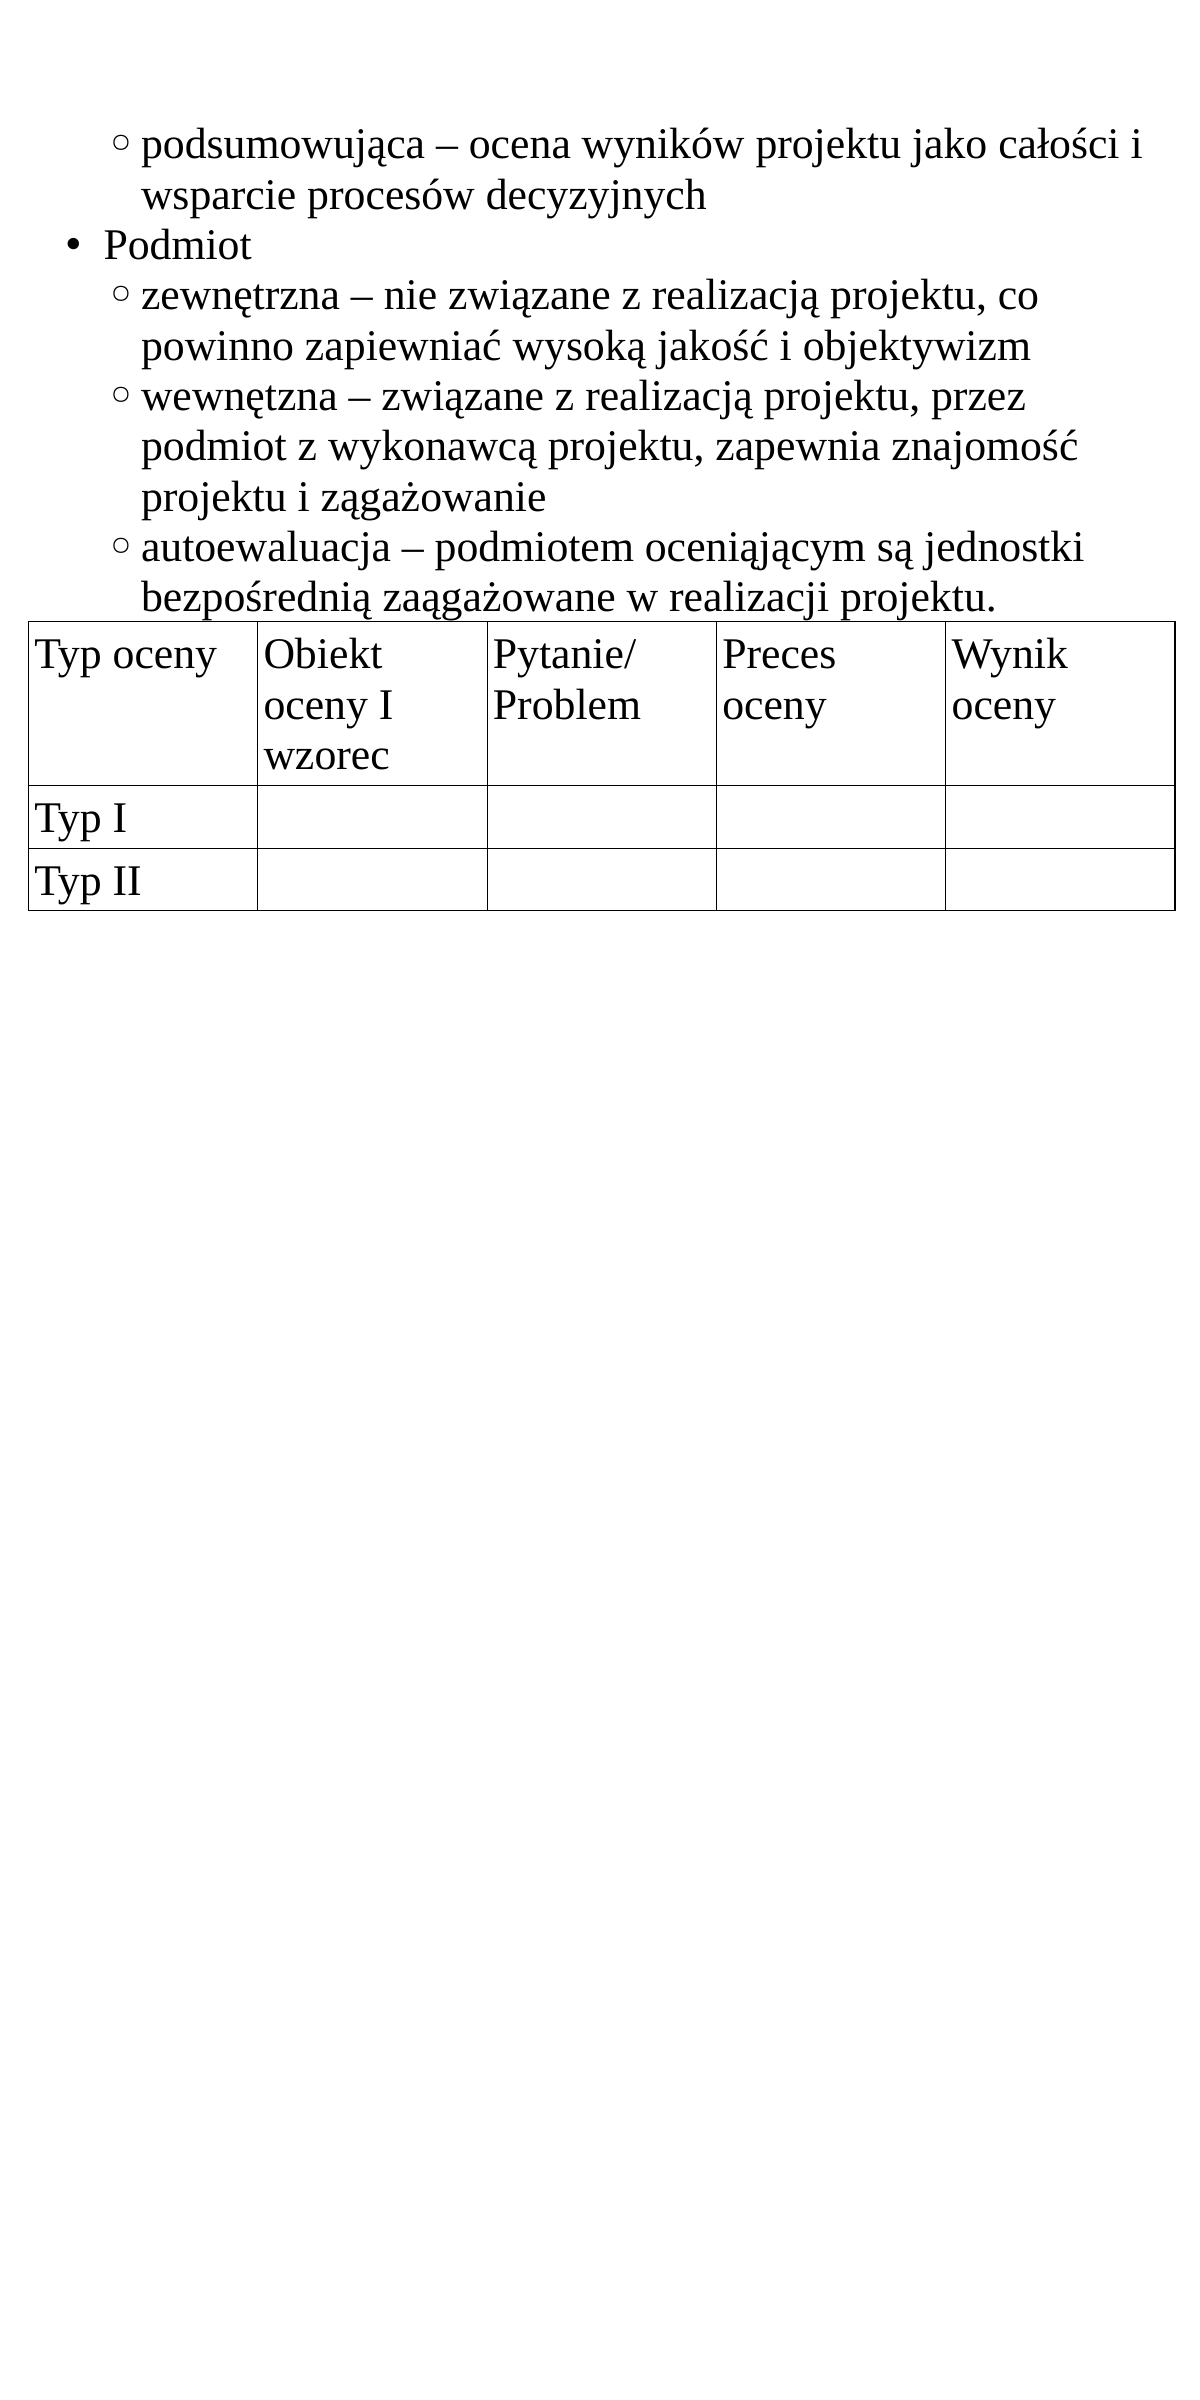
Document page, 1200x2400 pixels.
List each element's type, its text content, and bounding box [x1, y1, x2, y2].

table_cell [258, 849, 487, 910]
table_header Typ oceny [29, 622, 257, 785]
table_cell [717, 849, 945, 910]
table_cell [946, 849, 1174, 910]
list Podmiot [66, 219, 1175, 269]
table_cell Typ I [29, 786, 257, 847]
table_cell [717, 786, 945, 847]
list zewnętrzna – nie związane z realizacją projektu, co powinno zapiewniać wysoką jakość i objektywizm [103, 269, 1175, 370]
table_header Pytanie/Problem [488, 622, 716, 785]
table_cell [488, 849, 716, 910]
list autoewaluacja – podmiotem oceniąjącym są jednostki bezpośrednią zaągażowane w realizacji projektu. [103, 521, 1175, 621]
table_cell [946, 786, 1174, 847]
table_header Obiekt oceny I wzorec [258, 622, 487, 785]
list wewnętzna – związane z realizacją projektu, przez podmiot z wykonawcą projektu, zapewnia znajomość projektu i zągażowanie [103, 370, 1175, 521]
table_header Wynik oceny [946, 622, 1174, 785]
list podsumowująca – ocena wyników projektu jako całości i wsparcie procesów decyzyjnych [103, 118, 1175, 219]
table_cell [488, 786, 716, 847]
table_header Preces oceny [717, 622, 945, 785]
table_cell Typ II [29, 849, 257, 910]
table_cell [258, 786, 487, 847]
